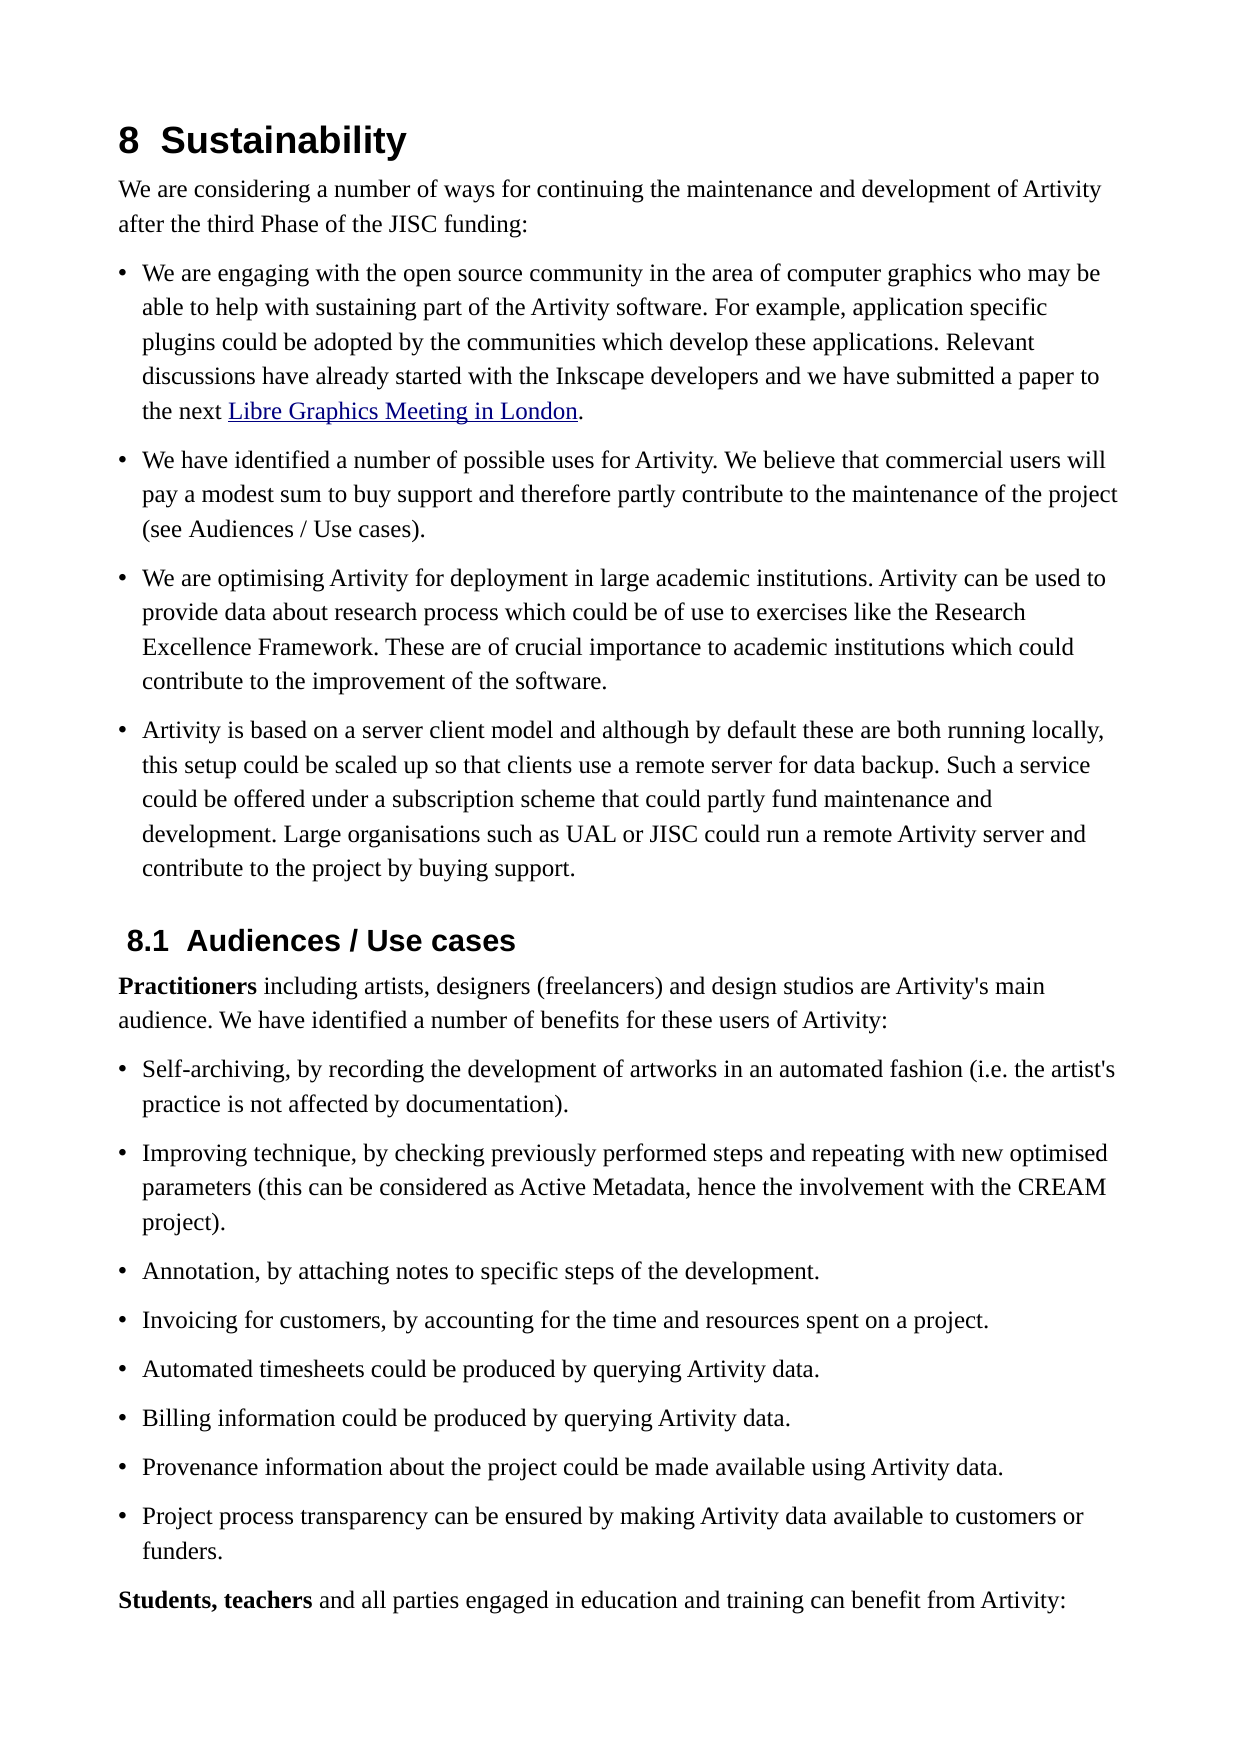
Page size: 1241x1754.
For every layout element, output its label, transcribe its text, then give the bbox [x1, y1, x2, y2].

list Annotation, by attaching notes to specific steps of the development. [118, 1256, 1122, 1285]
list We are optimising Artivity for deployment in large academic institutions. Artivity can be used to provide data about research process which could be of use to exercises like the Research Excellence Framework. These are of crucial importance to academic institutions which could contribute to the improvement of the software. [118, 563, 1122, 695]
list We are engaging with the open source community in the area of computer graphics who may be able to help with sustaining part of the Artivity software. For example, application specific plugins could be adopted by the communities which develop these applications. Relevant discussions have already started with the Inkscape developers and we have submitted a paper to the next Libre Graphics Meeting in London. [118, 258, 1122, 424]
subtitle Sustainability [118, 118, 1122, 162]
subtitle Audiences / Use cases [118, 923, 1122, 958]
list Self-archiving, by recording the development of artworks in an automated fashion (i.e. the artist's practice is not affected by documentation). [118, 1054, 1122, 1118]
list Artivity is based on a server client model and although by default these are both running locally, this setup could be scaled up so that clients use a remote server for data backup. Such a service could be offered under a subscription scheme that could partly fund maintenance and development. Large organisations such as UAL or JISC could run a remote Artivity server and contribute to the project by buying support. [118, 715, 1122, 882]
list Improving technique, by checking previously performed steps and repeating with new optimised parameters (this can be considered as Active Metadata, hence the involvement with the CREAM project). [118, 1138, 1122, 1236]
text Practitioners including artists, designers (freelancers) and design studios are Artivity's main audience. We have identified a number of benefits for these users of Artivity: [118, 971, 1122, 1034]
text Students, teachers and all parties engaged in education and training can benefit from Artivity: [118, 1585, 1122, 1614]
text We are considering a number of ways for continuing the maintenance and development of Artivity after the third Phase of the JISC funding: [118, 174, 1122, 237]
list Automated timesheets could be produced by querying Artivity data. [118, 1354, 1122, 1383]
list Billing information could be produced by querying Artivity data. [118, 1403, 1122, 1432]
list Invoicing for customers, by accounting for the time and resources spent on a project. [118, 1305, 1122, 1334]
list We have identified a number of possible uses for Artivity. We believe that commercial users will pay a modest sum to buy support and therefore partly contribute to the maintenance of the project (see Audiences / Use cases). [118, 445, 1122, 542]
list Provenance information about the project could be made available using Artivity data. [118, 1452, 1122, 1481]
list Project process transparency can be ensured by making Artivity data available to customers or funders. [118, 1501, 1122, 1564]
